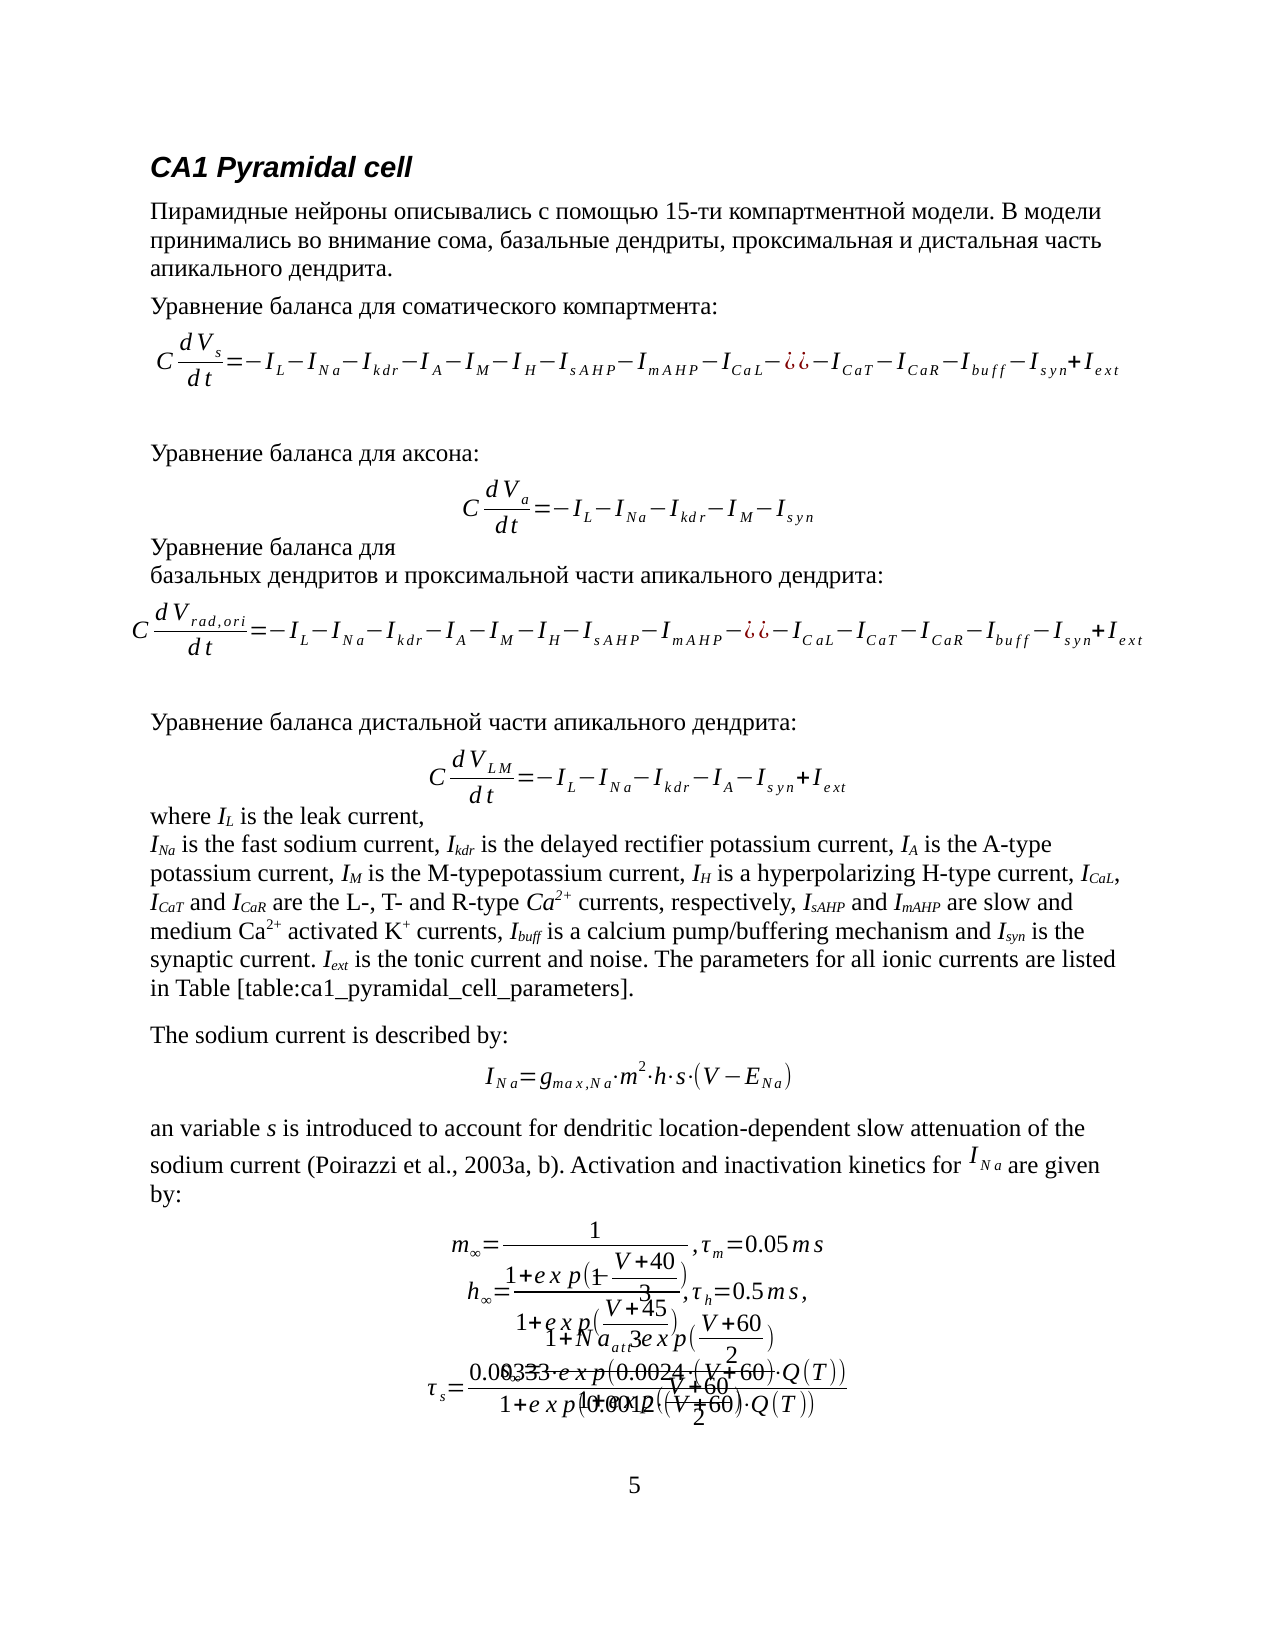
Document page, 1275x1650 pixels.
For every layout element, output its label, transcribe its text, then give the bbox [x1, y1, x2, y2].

subtitle CA1 Pyramidal cell [150, 150, 1125, 183]
text Уравнение баланса для базальных дендритов и проксимальной части апикального дендрита: [150, 532, 1125, 589]
text an variable s is introduced to account for dendritic location‑dependent slow attenuation of the sodium current (Poirazzi et al., 2003a, b). Activation and inactivation kinetics for are given by: [150, 1113, 1125, 1208]
text Уравнение баланса дистальной части апикального дендрита: [150, 707, 1125, 736]
text The sodium current is described by: [150, 1020, 1125, 1049]
text Уравнение баланса для аксона: [150, 438, 1125, 467]
text where IL is the leak current, INa is the fast sodium current, Ikdr is the delayed rectifier potassium current, IA is the A-type potassium current, IM is the M-typepotassium current, IH is a hyperpolarizing H-type current, ICaL, ICaT and ICaR are the L-, T- and R-type Ca2+ currents, respectively, IsAHP and ImAHP are slow and medium Ca2+ activated K+ currents, Ibuff is a calcium pump/buffering mechanism and Isyn is the synaptic current. Iext is the tonic current and noise. The parameters for all ionic currents are listed in Table [table:ca1_pyramidal_cell_parameters]. [150, 801, 1125, 1002]
text Уравнение баланса для соматического компартмента: [150, 291, 1125, 320]
text Пирамидные нейроны описывались с помощью 15-ти компартментной модели. В модели принимались во внимание сома, базальные дендриты, проксимальная и дистальная часть апикального дендрита. [150, 196, 1125, 282]
